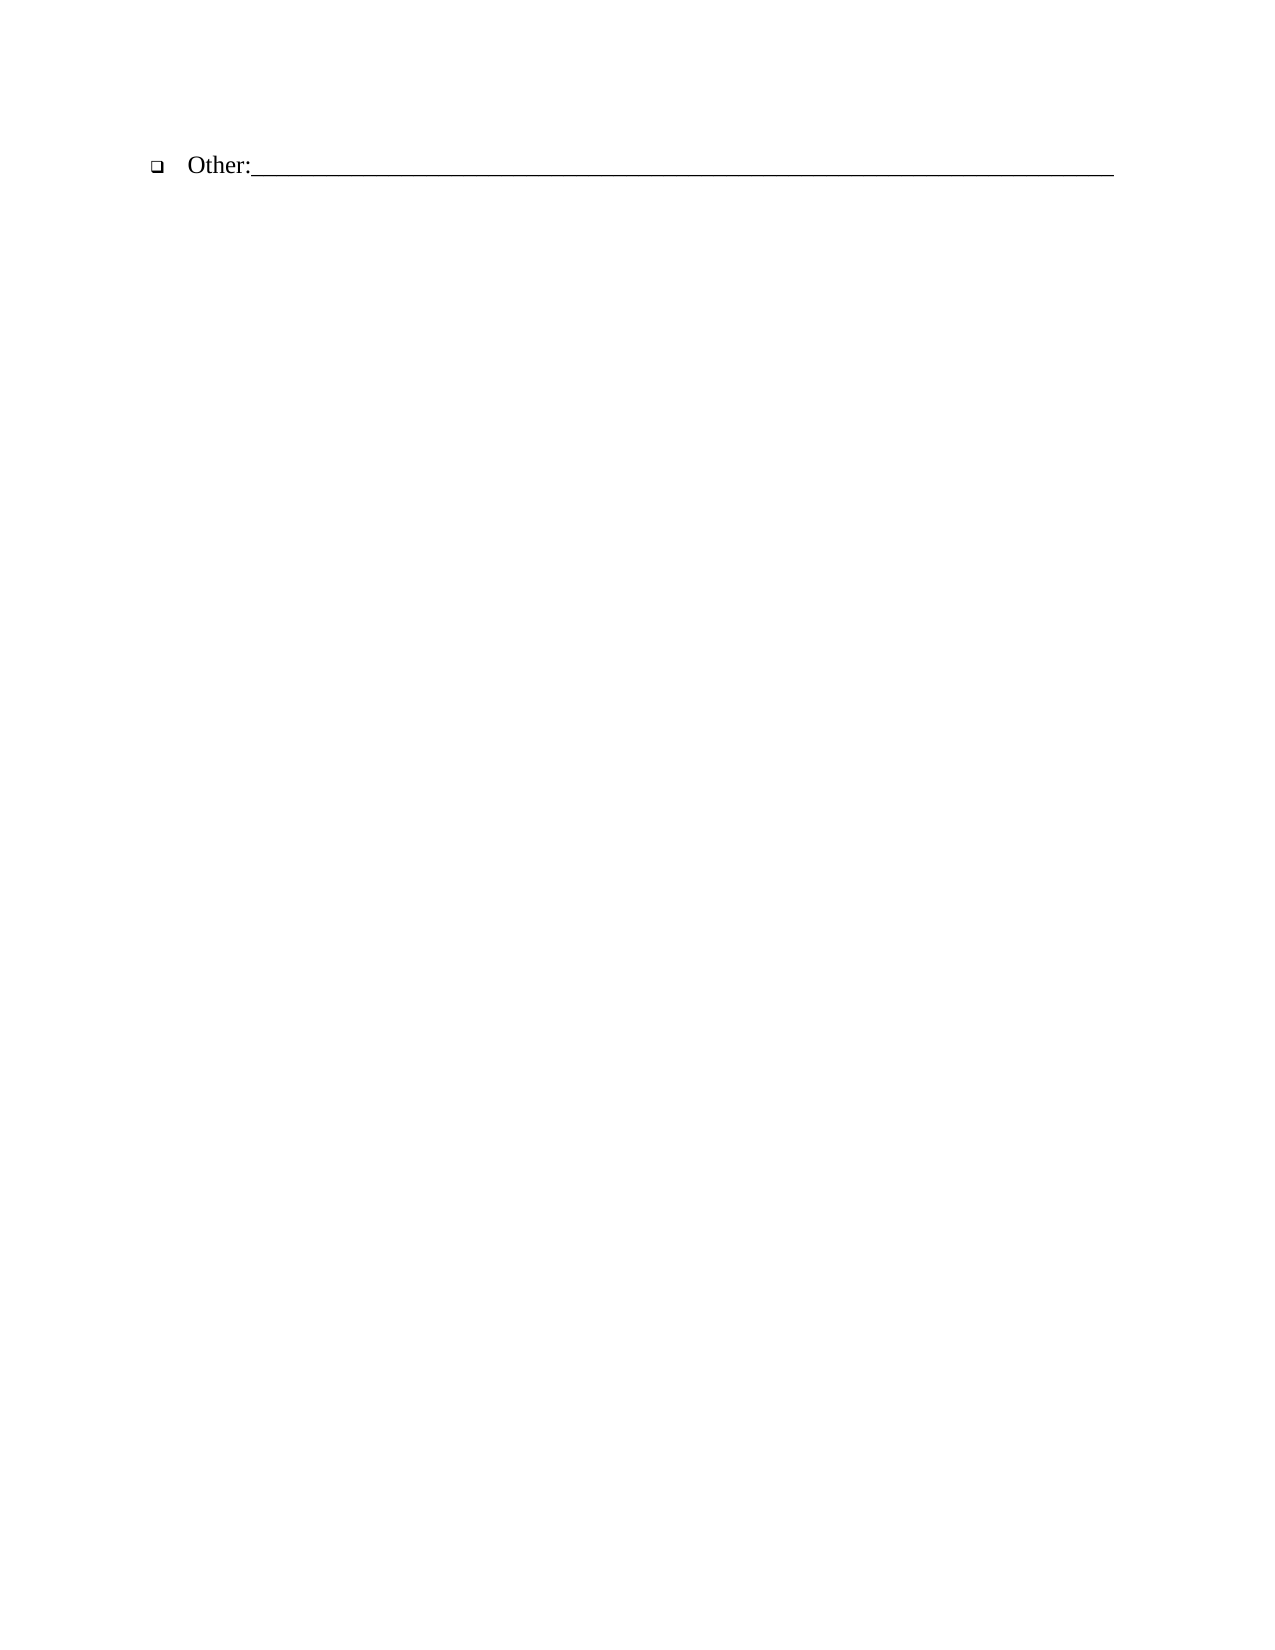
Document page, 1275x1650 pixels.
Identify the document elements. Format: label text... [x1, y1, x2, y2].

list Other:_____________________________________________________________________ [150, 150, 1125, 179]
